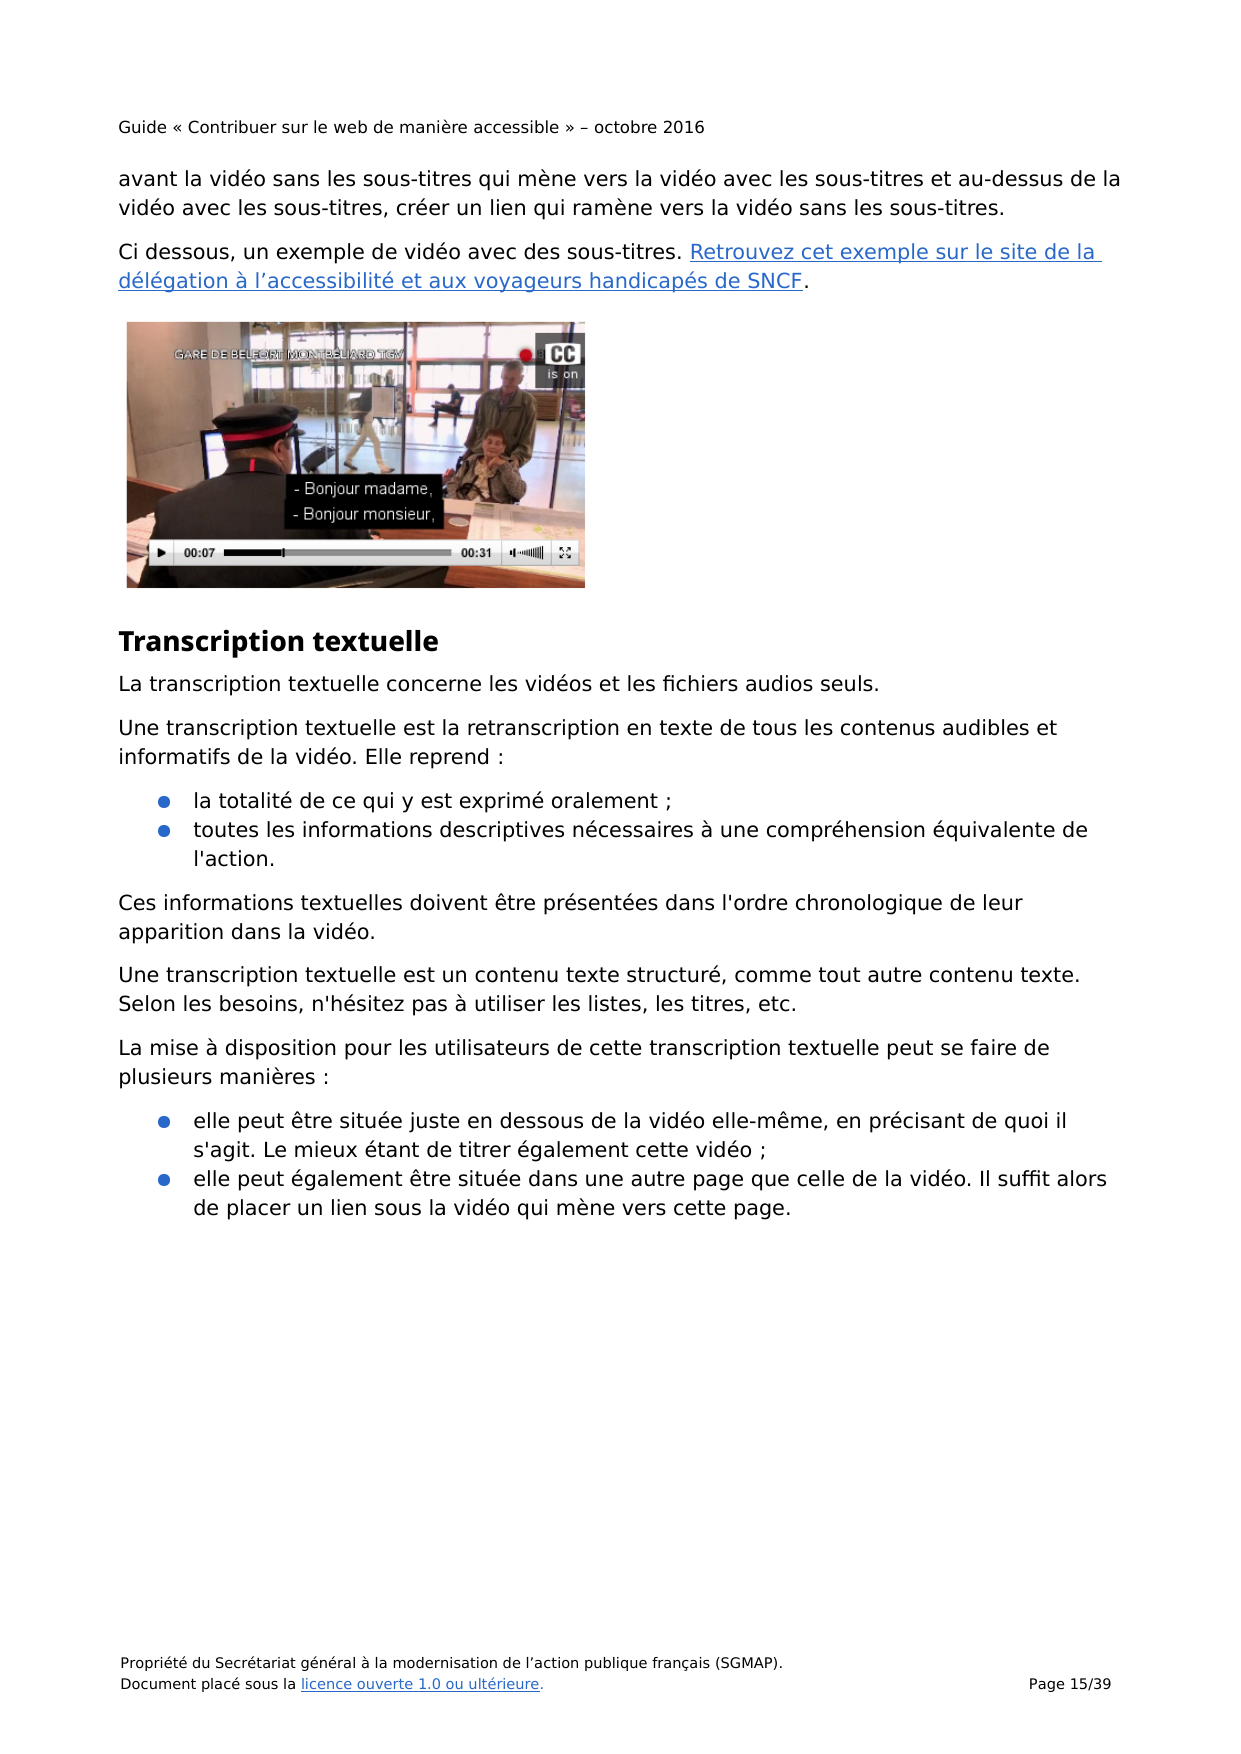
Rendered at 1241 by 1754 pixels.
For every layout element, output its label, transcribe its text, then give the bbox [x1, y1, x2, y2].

text Ces informations textuelles doivent être présentées dans l'ordre chronologique de leur apparition dans la vidéo. [118, 891, 1122, 944]
list la totalité de ce qui y est exprimé oralement ; [156, 789, 1122, 813]
text Une transcription textuelle est la retranscription en texte de tous les contenus audibles et informatifs de la vidéo. Elle reprend : [118, 716, 1122, 769]
text La transcription textuelle concerne les vidéos et les fichiers audios seuls. [118, 672, 1122, 697]
picture [118, 312, 595, 598]
text Ci dessous, un exemple de vidéo avec des sous-titres. Retrouvez cet exemple sur le site de la délégation à l’accessibilité et aux voyageurs handicapés de SNCF. [118, 240, 1122, 293]
list toutes les informations descriptives nécessaires à une compréhension équivalente de l'action. [156, 818, 1122, 871]
text La mise à disposition pour les utilisateurs de cette transcription textuelle peut se faire de plusieurs manières : [118, 1036, 1122, 1089]
list elle peut également être située dans une autre page que celle de la vidéo. Il suffit alors de placer un lien sous la vidéo qui mène vers cette page. [156, 1167, 1122, 1220]
text avant la vidéo sans les sous-titres qui mène vers la vidéo avec les sous-titres et au-dessus de la vidéo avec les sous-titres, créer un lien qui ramène vers la vidéo sans les sous-titres. [118, 167, 1122, 220]
list elle peut être située juste en dessous de la vidéo elle-même, en précisant de quoi il s'agit. Le mieux étant de titrer également cette vidéo ; [156, 1109, 1122, 1162]
text Une transcription textuelle est un contenu texte structuré, comme tout autre contenu texte. Selon les besoins, n'hésitez pas à utiliser les listes, les titres, etc. [118, 963, 1122, 1017]
subtitle Transcription textuelle [118, 622, 1122, 660]
